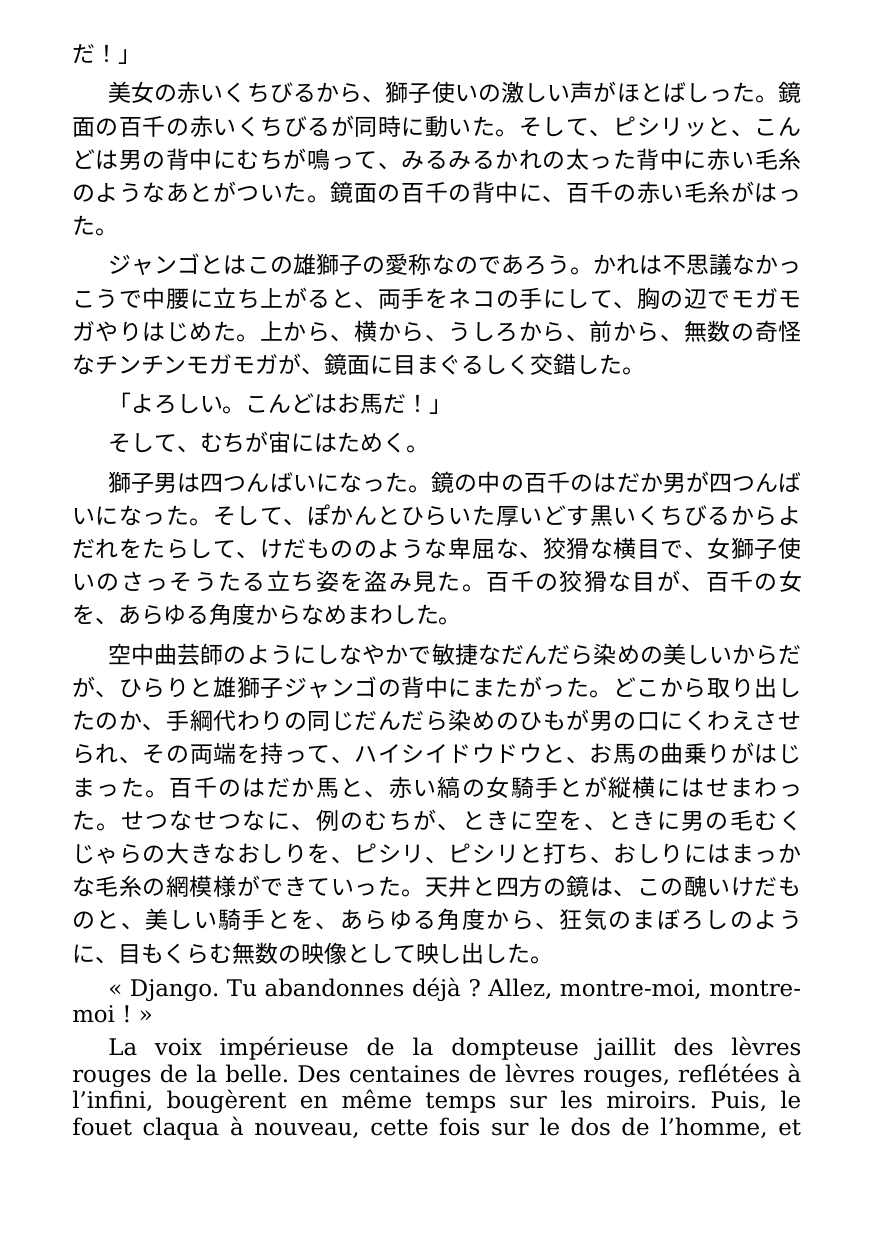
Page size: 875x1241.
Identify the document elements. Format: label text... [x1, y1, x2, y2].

text ジャンゴとはこの雄獅子の愛称なのであろう。かれは不思議なかっこうで中腰に立ち上がると、両手をネコの手にして、胸の辺でモガモガやりはじめた。上から、横から、うしろから、前から、無数の奇怪なチンチンモガモガが、鏡面に目まぐるしく交錯した。 [72, 247, 802, 380]
text 「よろしい。こんどはお馬だ！」 [72, 386, 802, 419]
text 美女の赤いくちびるから、獅子使いの激しい声がほとばしった。鏡面の百千の赤いくちびるが同時に動いた。そして、ピシリッと、こんどは男の背中にむちが鳴って、みるみるかれの太った背中に赤い毛糸のようなあとがついた。鏡面の百千の背中に、百千の赤い毛糸がはった。 [72, 75, 802, 241]
text « Django. Tu abandonnes déjà ? Allez, montre-moi, montre-moi ! » [72, 975, 802, 1028]
text だ！」 [72, 36, 802, 69]
text そして、むちが宙にはためく。 [72, 425, 802, 458]
text 空中曲芸師のようにしなやかで敏捷なだんだら染めの美しいからだが、ひらりと雄獅子ジャンゴの背中にまたがった。どこから取り出したのか、手綱代わりの同じだんだら染めのひもが男の口にくわえさせられ、その両端を持って、ハイシイドウドウと、お馬の曲乗りがはじまった。百千のはだか馬と、赤い縞の女騎手とが縦横にはせまわった。せつなせつなに、例のむちが、ときに空を、ときに男の毛むくじゃらの大きなおしりを、ピシリ、ピシリと打ち、おしりにはまっかな毛糸の網模様ができていった。天井と四方の鏡は、この醜いけだものと、美しい騎手とを、あらゆる角度から、狂気のまぼろしのように、目もくらむ無数の映像として映し出した。 [72, 637, 802, 969]
text La voix impérieuse de la dompteuse jaillit des lèvres rouges de la belle. Des centaines de lèvres rouges, reflétées à l’infini, bougèrent en même temps sur les miroirs. Puis, le fouet claqua à nouveau, cette fois sur le dos de l’homme, et [72, 1034, 802, 1141]
text 獅子男は四つんばいになった。鏡の中の百千のはだか男が四つんばいになった。そして、ぽかんとひらいた厚いどす黒いくちびるからよだれをたらして、けだもののような卑屈な、狡猾な横目で、女獅子使いのさっそうたる立ち姿を盗み見た。百千の狡猾な目が、百千の女を、あらゆる角度からなめまわした。 [72, 464, 802, 631]
